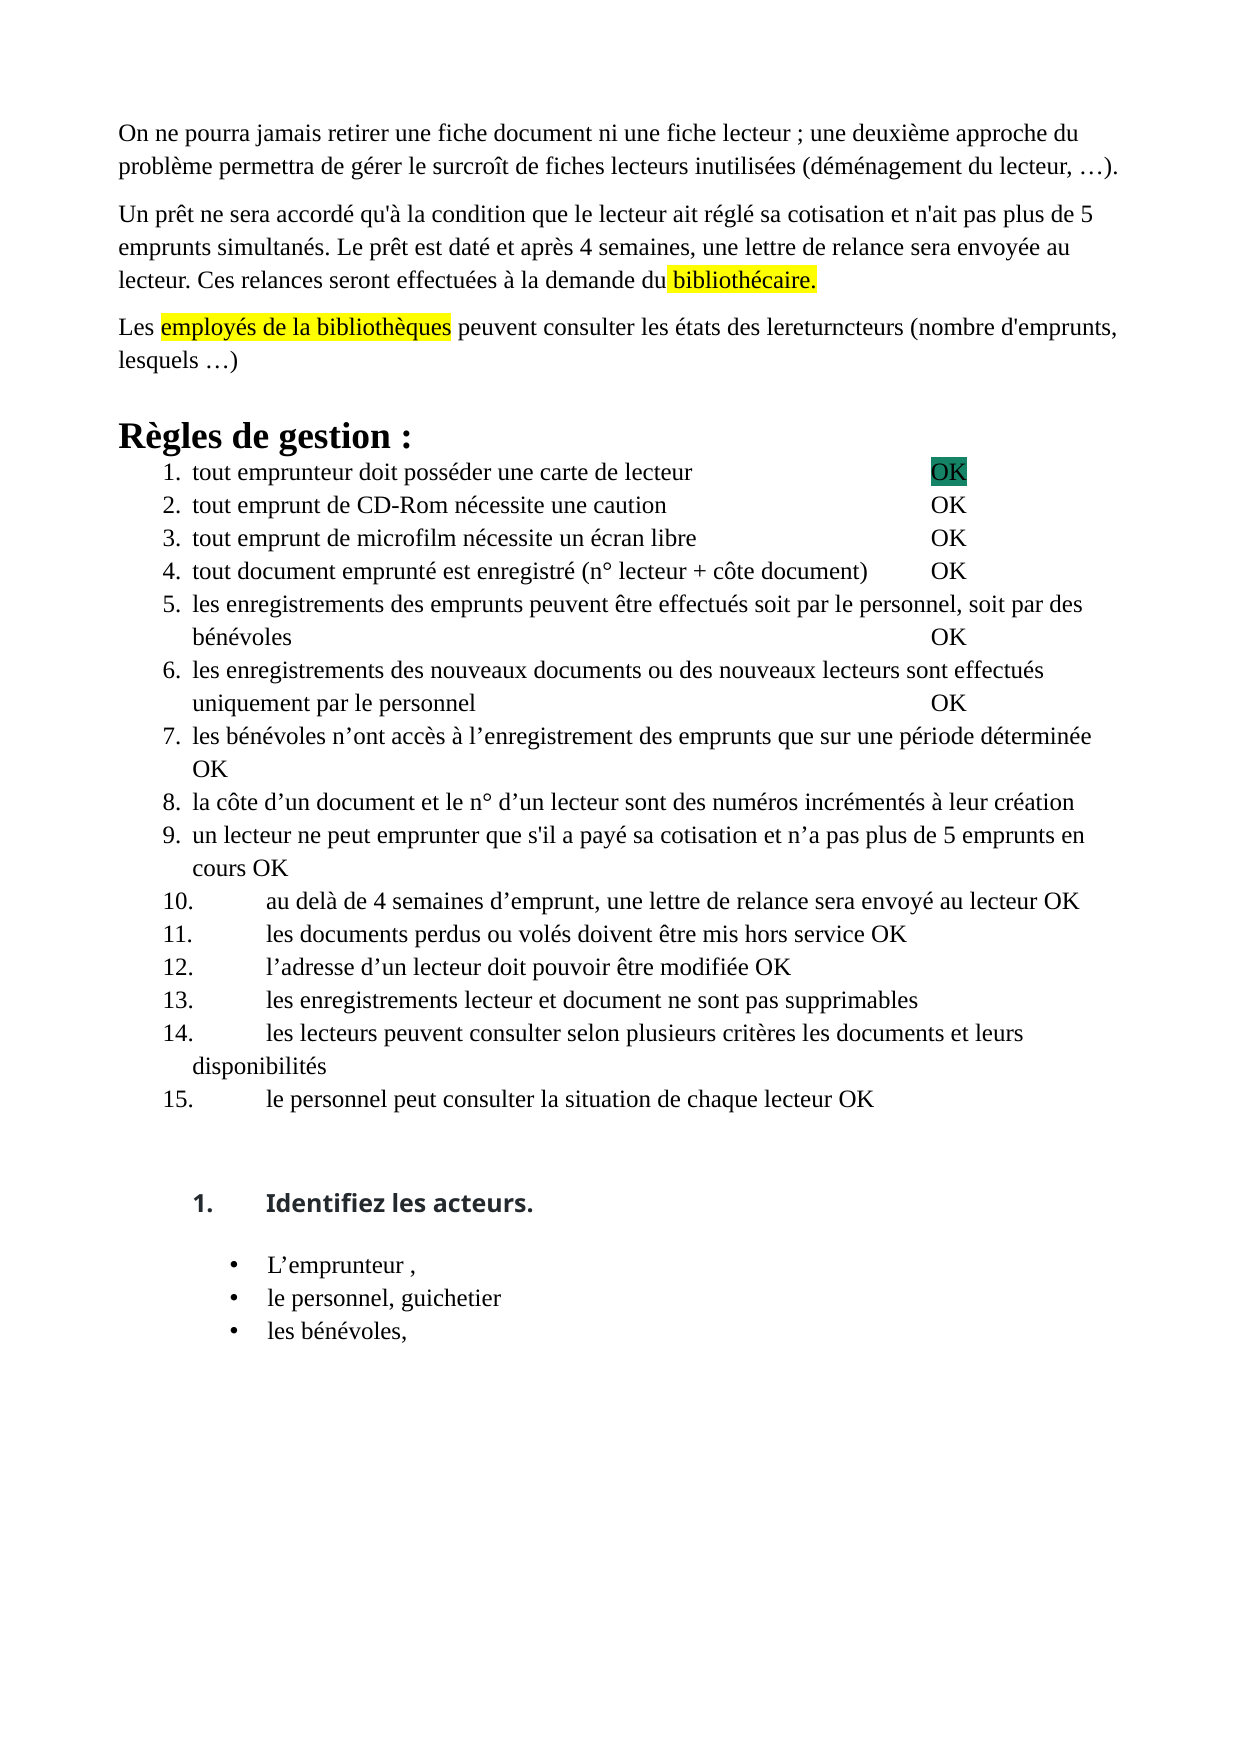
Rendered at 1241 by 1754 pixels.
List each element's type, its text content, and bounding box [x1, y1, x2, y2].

list les documents perdus ou volés doivent être mis hors service OK [162, 919, 1122, 948]
list les enregistrements des emprunts peuvent être effectués soit par le personnel, soit par des bénévoles OK [162, 589, 1122, 651]
list tout document emprunté est enregistré (n° lecteur + côte document) OK [162, 556, 1122, 585]
list Identifiez les acteurs. [192, 1186, 1122, 1220]
list l’adresse d’un lecteur doit pouvoir être modifiée OK [162, 952, 1122, 981]
list les lecteurs peuvent consulter selon plusieurs critères les documents et leurs disponibilités [162, 1018, 1122, 1080]
list un lecteur ne peut emprunter que s'il a payé sa cotisation et n’a pas plus de 5 emprunts en cours OK [162, 820, 1122, 882]
list les bénévoles n’ont accès à l’enregistrement des emprunts que sur une période déterminée OK [162, 721, 1122, 783]
list tout emprunt de microfilm nécessite un écran libre OK [162, 523, 1122, 552]
list au delà de 4 semaines d’emprunt, une lettre de relance sera envoyé au lecteur OK [162, 886, 1122, 915]
list les enregistrements des nouveaux documents ou des nouveaux lecteurs sont effectués uniquement par le personnel OK [162, 655, 1122, 717]
list la côte d’un document et le n° d’un lecteur sont des numéros incrémentés à leur création [162, 787, 1122, 816]
text On ne pourra jamais retirer une fiche document ni une fiche lecteur ; une deuxième approche du problème permettra de gérer le surcroît de fiches lecteurs inutilisées (déménagement du lecteur, …). [118, 118, 1122, 180]
list les bénévoles, [229, 1316, 1122, 1345]
list L’emprunteur , [229, 1250, 1122, 1279]
list tout emprunt de CD-Rom nécessite une caution OK [162, 490, 1122, 519]
list tout emprunteur doit posséder une carte de lecteur OK [162, 457, 1122, 486]
text Un prêt ne sera accordé qu'à la condition que le lecteur ait réglé sa cotisation et n'ait pas plus de 5 emprunts simultanés. Le prêt est daté et après 4 semaines, une lettre de relance sera envoyée au lecteur. Ces relances seront effectuées à la demande du bibliothécaire. [118, 199, 1122, 293]
list les enregistrements lecteur et document ne sont pas supprimables [162, 985, 1122, 1014]
list le personnel, guichetier [229, 1283, 1122, 1312]
list le personnel peut consulter la situation de chaque lecteur OK [162, 1084, 1122, 1113]
subtitle Règles de gestion : [118, 414, 1122, 457]
text Les employés de la bibliothèques peuvent consulter les états des lereturncteurs (nombre d'emprunts, lesquels …) [118, 312, 1122, 374]
